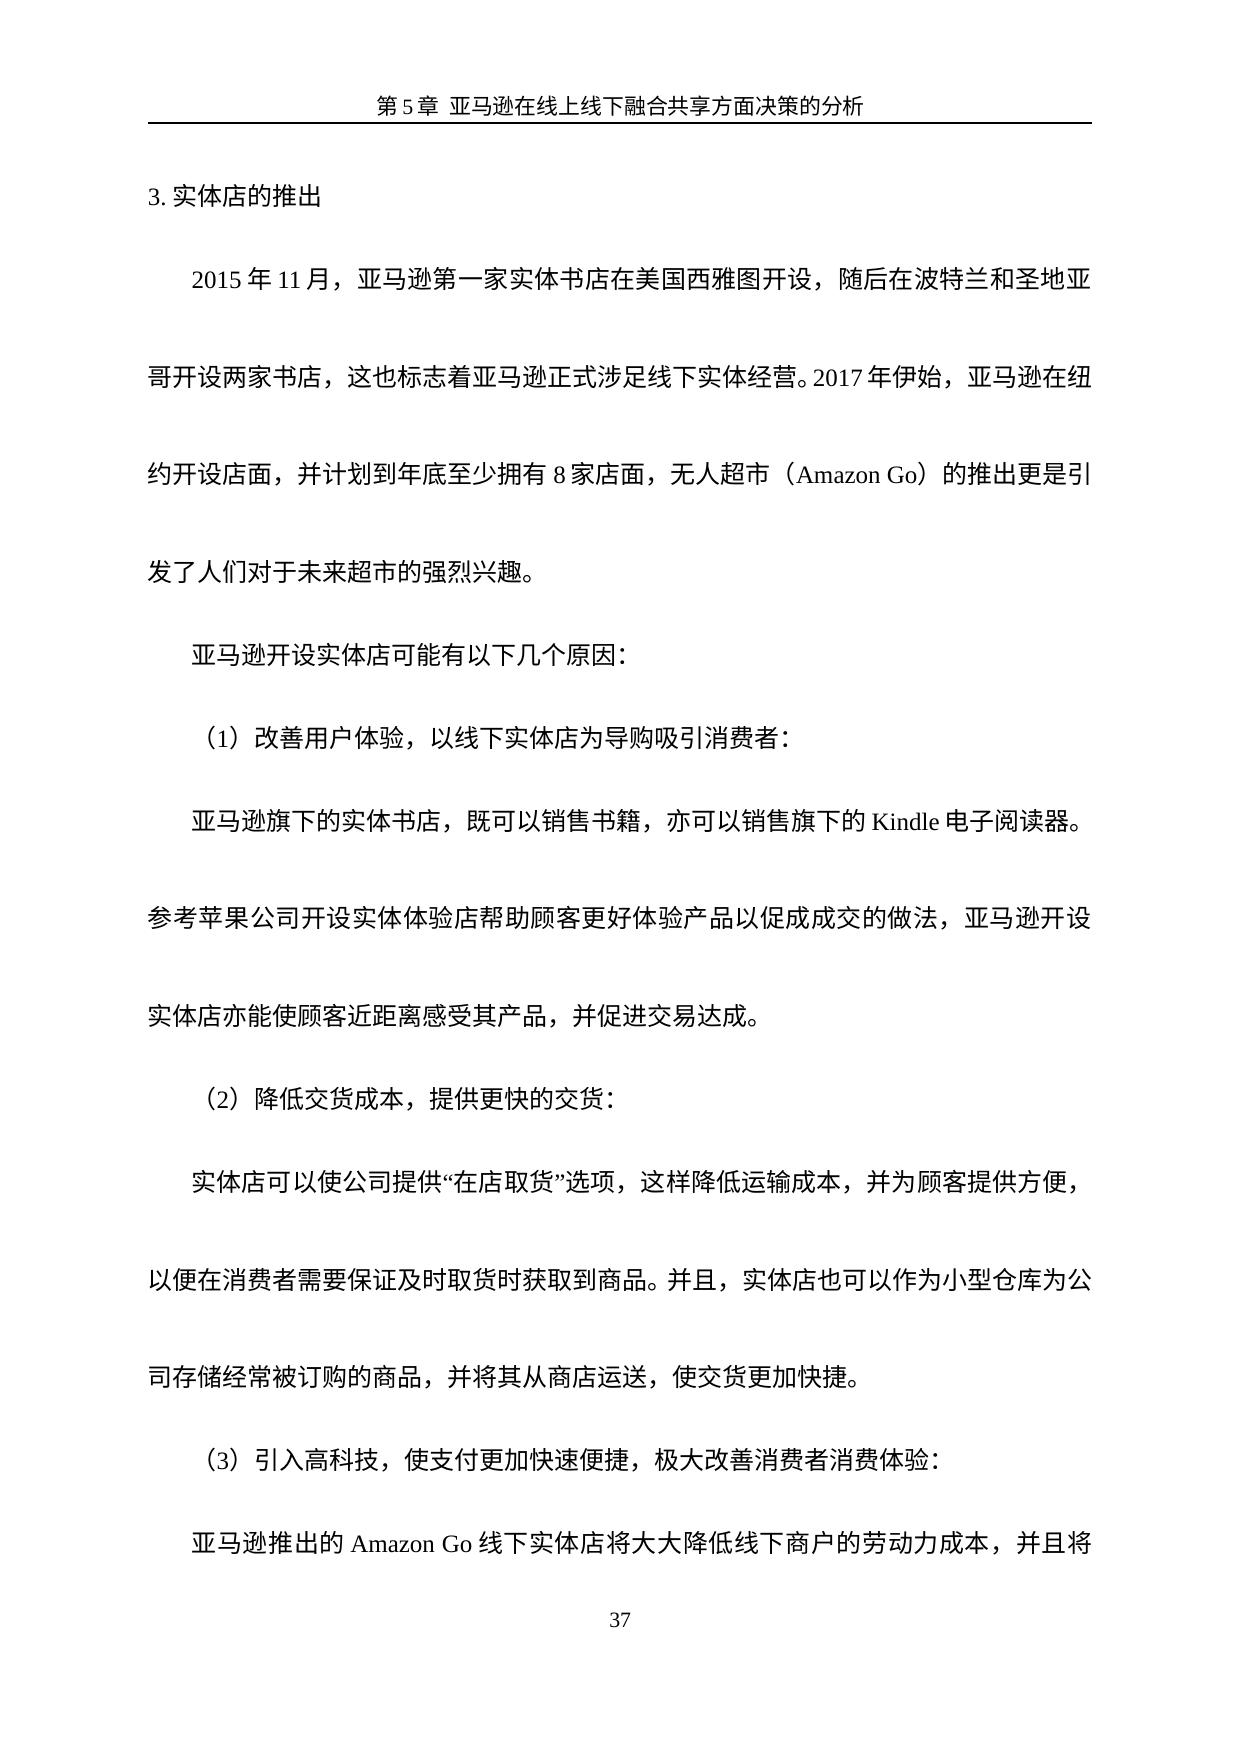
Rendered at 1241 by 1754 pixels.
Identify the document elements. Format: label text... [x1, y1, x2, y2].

text 实体店可以使公司提供“在店取货”选项，这样降低运输成本，并为顾客提供方便，以便在消费者需要保证及时取货时获取到商品。并且，实体店也可以作为小型仓库为公司存储经常被订购的商品，并将其从商店运送，使交货更加快捷。 [148, 1148, 1092, 1408]
text （1）改善用户体验，以线下实体店为导购吸引消费者： [148, 704, 1092, 769]
text 亚马逊旗下的实体书店，既可以销售书籍，亦可以销售旗下的Kindle电子阅读器。参考苹果公司开设实体体验店帮助顾客更好体验产品以促成成交的做法，亚马逊开设实体店亦能使顾客近距离感受其产品，并促进交易达成。 [148, 787, 1092, 1047]
text （3）引入高科技，使支付更加快速便捷，极大改善消费者消费体验： [148, 1426, 1092, 1491]
text （2）降低交货成本，提供更快的交货： [148, 1065, 1092, 1130]
text 亚马逊推出的Amazon Go线下实体店将大大降低线下商户的劳动力成本，并且将 [148, 1509, 1092, 1574]
text 亚马逊开设实体店可能有以下几个原因： [148, 621, 1092, 686]
text 2015年11月，亚马逊第一家实体书店在美国西雅图开设，随后在波特兰和圣地亚哥开设两家书店，这也标志着亚马逊正式涉足线下实体经营。2017年伊始，亚马逊在纽约开设店面，并计划到年底至少拥有8家店面，无人超市（Amazon Go）的推出更是引发了人们对于未来超市的强烈兴趣。 [148, 245, 1092, 603]
text 3. 实体店的推出 [148, 162, 1092, 227]
